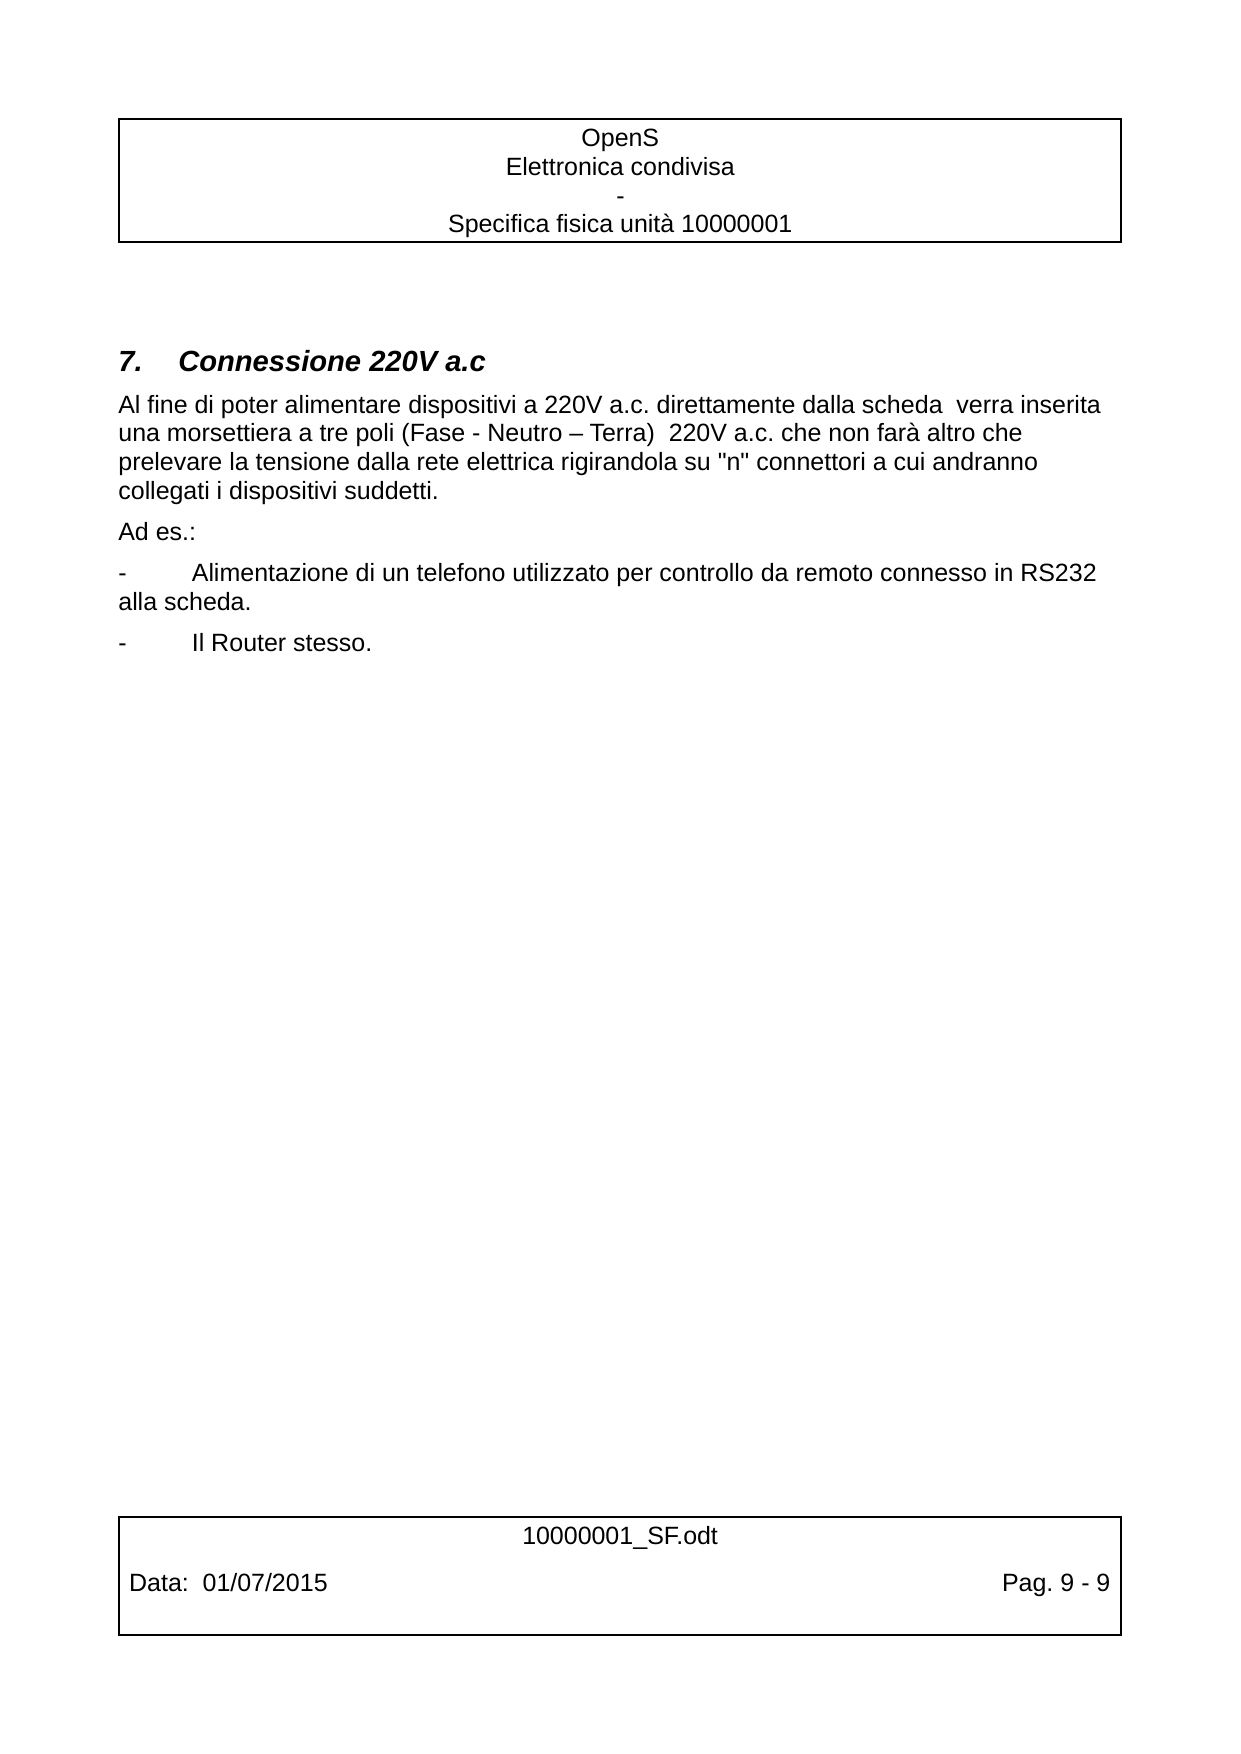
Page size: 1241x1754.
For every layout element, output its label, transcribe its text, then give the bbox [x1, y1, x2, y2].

subtitle Connessione 220V a.c [118, 344, 1122, 377]
text - Il Router stesso. [118, 628, 1121, 657]
text Al fine di poter alimentare dispositivi a 220V a.c. direttamente dalla scheda verra inserita una morsettiera a tre poli (Fase - Neutro – Terra) 220V a.c. che non farà altro che prelevare la tensione dalla rete elettrica rigirandola su "n" connettori a cui andranno collegati i dispositivi suddetti. [118, 390, 1122, 505]
text - Alimentazione di un telefono utilizzato per controllo da remoto connesso in RS232 alla scheda. [118, 558, 1122, 616]
text Ad es.: [118, 517, 1122, 546]
